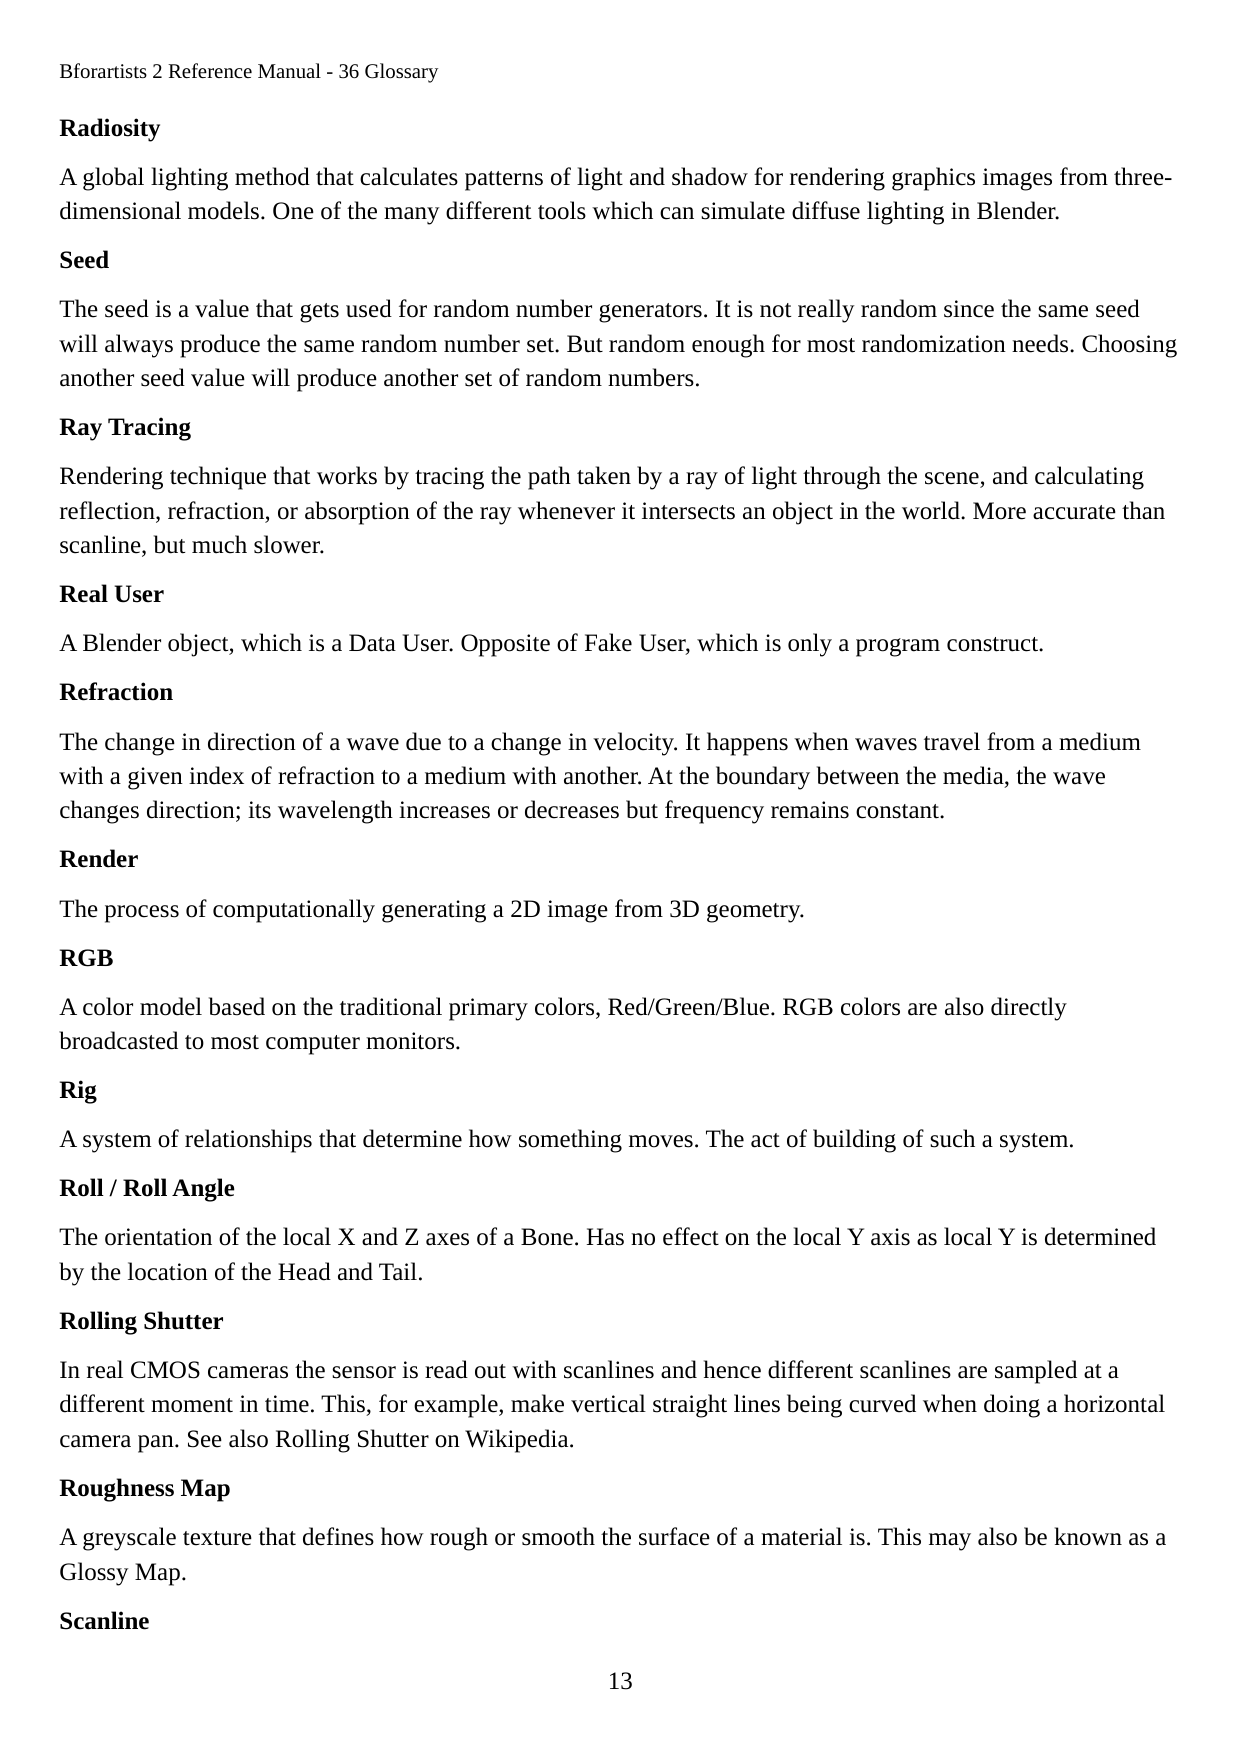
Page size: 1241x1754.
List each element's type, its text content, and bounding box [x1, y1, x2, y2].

text Render [59, 844, 1181, 873]
text Real User [59, 579, 1181, 608]
text The orientation of the local X and Z axes of a Bone. Has no effect on the local Y axis as local Y is determined by the location of the Head and Tail. [59, 1222, 1181, 1286]
text Roughness Map [59, 1473, 1181, 1502]
text Radiosity [59, 113, 1181, 141]
text A system of relationships that determine how something moves. The act of building of such a system. [59, 1124, 1181, 1153]
text In real CMOS cameras the sensor is read out with scanlines and hence different scanlines are sampled at a different moment in time. This, for example, make vertical straight lines being curved when doing a horizontal camera pan. See also Rolling Shutter on Wikipedia. [59, 1355, 1181, 1453]
text Scanline [59, 1606, 1181, 1634]
text Rolling Shutter [59, 1306, 1181, 1335]
text The change in direction of a wave due to a change in velocity. It happens when waves travel from a medium with a given index of refraction to a medium with another. At the boundary between the media, the wave changes direction; its wavelength increases or decreases but frequency remains constant. [59, 727, 1181, 824]
text Seed [59, 245, 1181, 274]
text A global lighting method that calculates patterns of light and shadow for rendering graphics images from three-dimensional models. One of the many different tools which can simulate diffuse lighting in Blender. [59, 162, 1181, 225]
text Ray Tracing [59, 412, 1181, 441]
text Refraction [59, 677, 1181, 706]
text A Blender object, which is a Data User. Opposite of Fake User, which is only a program construct. [59, 628, 1181, 657]
text The seed is a value that gets used for random number generators. It is not really random since the same seed will always produce the same random number set. But random enough for most randomization needs. Choosing another seed value will produce another set of random numbers. [59, 294, 1181, 392]
text The process of computationally generating a 2D image from 3D geometry. [59, 894, 1181, 922]
text RGB [59, 943, 1181, 971]
text Rig [59, 1075, 1181, 1104]
text A greyscale texture that defines how rough or smooth the surface of a material is. This may also be known as a Glossy Map. [59, 1522, 1181, 1585]
text Roll / Roll Angle [59, 1173, 1181, 1202]
text Rendering technique that works by tracing the path taken by a ray of light through the scene, and calculating reflection, refraction, or absorption of the ray whenever it intersects an object in the world. More accurate than scanline, but much slower. [59, 461, 1181, 559]
text A color model based on the traditional primary colors, Red/Green/Blue. RGB colors are also directly broadcasted to most computer monitors. [59, 992, 1181, 1055]
